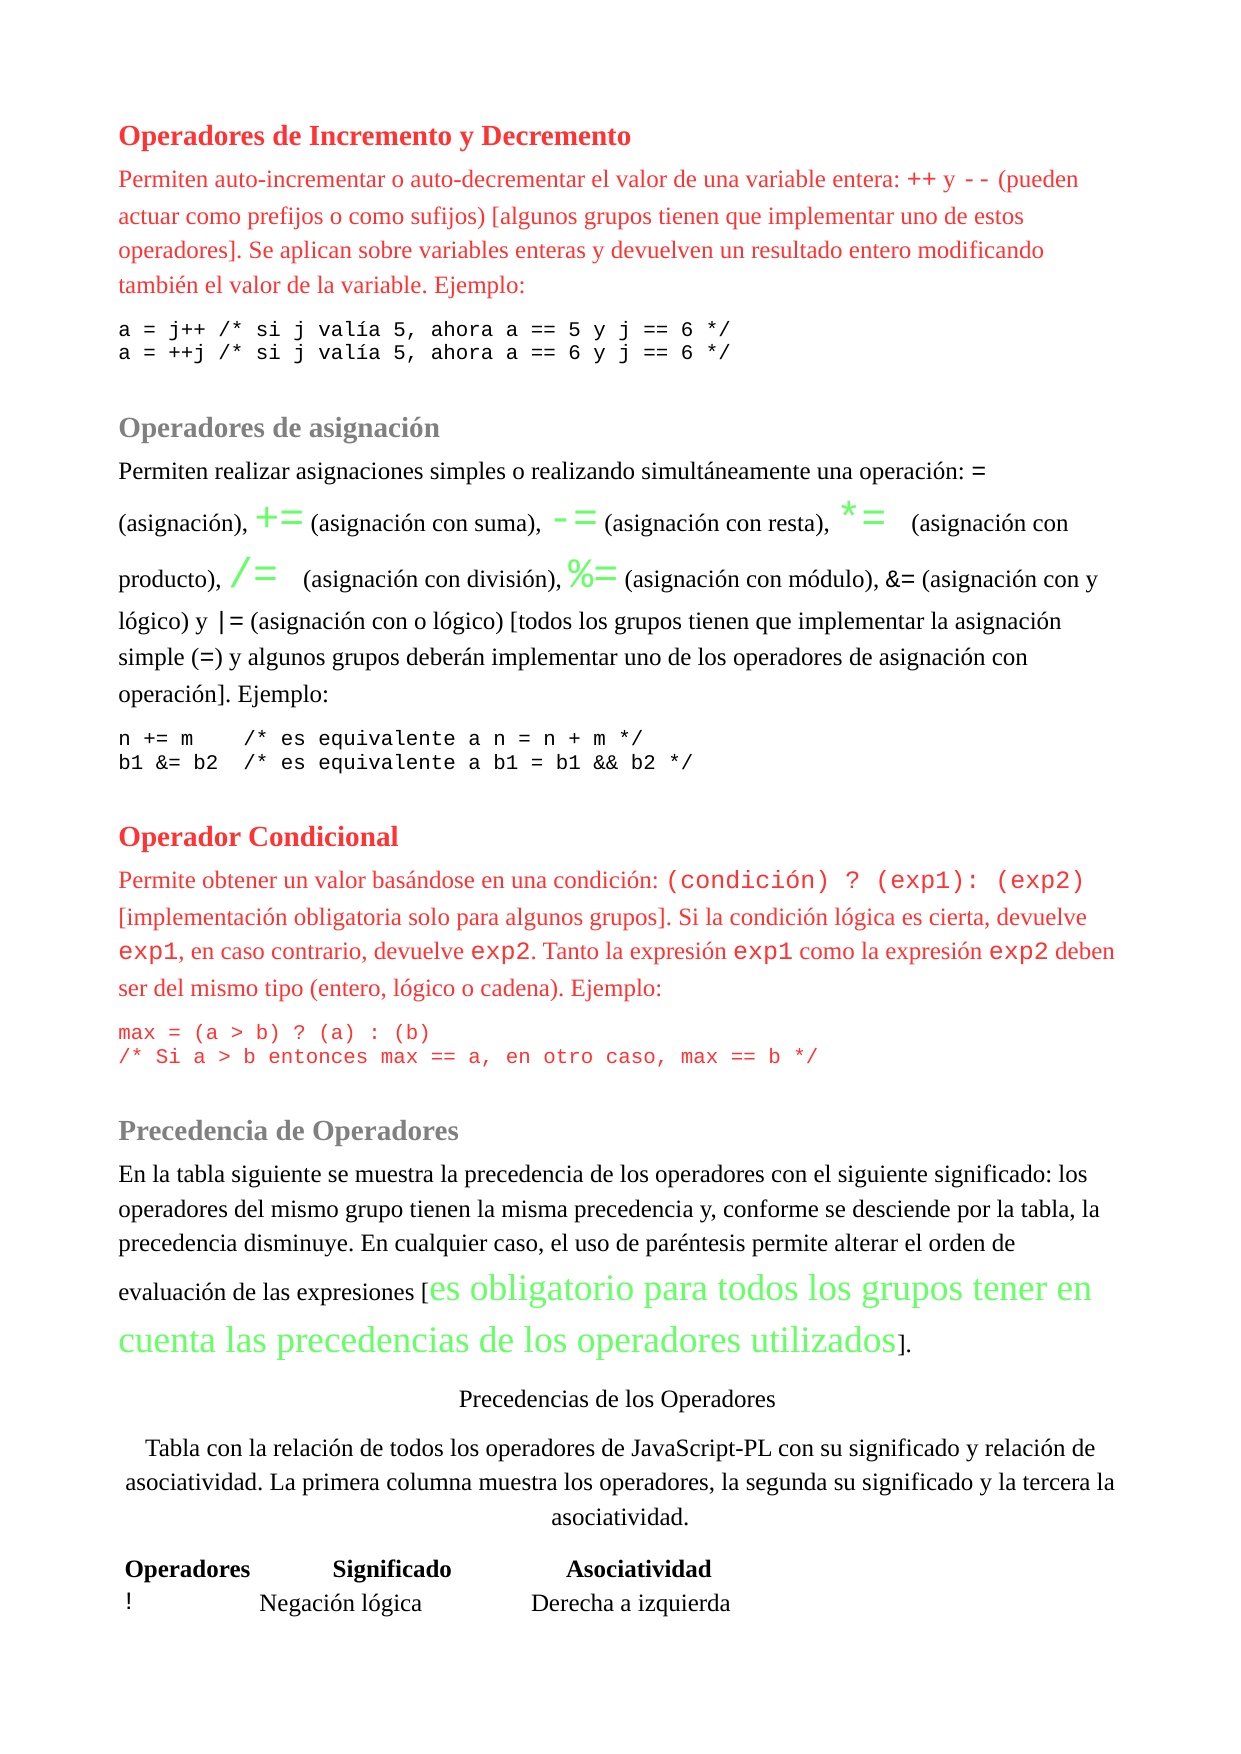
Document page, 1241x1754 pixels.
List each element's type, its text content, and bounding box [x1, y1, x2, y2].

text a = ++j /* si j valía 5, ahora a == 6 y j == 6 */ [118, 342, 1122, 366]
text max = (a > b) ? (a) : (b) [118, 1022, 1122, 1046]
table_cell ! [118, 1585, 256, 1620]
table_header Asociatividad [528, 1551, 749, 1585]
text n += m /* es equivalente a n = n + m */ [118, 728, 1122, 752]
subtitle Operador Condicional [118, 819, 1122, 853]
table_cell Derecha a izquierda [528, 1585, 749, 1620]
text a = j++ /* si j valía 5, ahora a == 5 y j == 6 */ [118, 319, 1122, 342]
text Precedencias de los Operadores [118, 1384, 1122, 1412]
text Permite obtener un valor basándose en una condición: (condición) ? (exp1): (exp2) [implementación obligatoria solo para algunos grupos]. Si la condición lógica es cierta, devuelve exp1, en caso contrario, devuelve exp2. Tanto la expresión exp1 como la expresión exp2 deben ser del mismo tipo (entero, lógico o cadena). Ejemplo: [118, 865, 1122, 1002]
text Permiten realizar asignaciones simples o realizando simultáneamente una operación: = (asignación), += (asignación con suma), -= (asignación con resta), *= (asignación con producto), /= (asignación con división), %= (asignación con módulo), &= (asignación con y lógico) y |= (asignación con o lógico) [todos los grupos tienen que implementar la asignación simple (=) y algunos grupos deberán implementar uno de los operadores de asignación con operación]. Ejemplo: [118, 456, 1122, 708]
table_header Operadores [118, 1551, 256, 1585]
subtitle Precedencia de Operadores [118, 1113, 1122, 1147]
table_cell Negación lógica [256, 1585, 528, 1620]
text Tabla con la relación de todos los operadores de JavaScript-PL con su significado y relación de asociatividad. La primera columna muestra los operadores, la segunda su significado y la tercera la asociatividad. [118, 1433, 1122, 1530]
text Permiten auto-incrementar o auto-decrementar el valor de una variable entera: ++ y -- (pueden actuar como prefijos o como sufijos) [algunos grupos tienen que implementar uno de estos operadores]. Se aplican sobre variables enteras y devuelven un resultado entero modificando también el valor de la variable. Ejemplo: [118, 164, 1122, 298]
text b1 &= b2 /* es equivalente a b1 = b1 && b2 */ [118, 752, 1122, 775]
text En la tabla siguiente se muestra la precedencia de los operadores con el siguiente significado: los operadores del mismo grupo tienen la misma precedencia y, conforme se desciende por la tabla, la precedencia disminuye. En cualquier caso, el uso de paréntesis permite alterar el orden de evaluación de las expresiones [es obligatorio para todos los grupos tener en cuenta las precedencias de los operadores utilizados]. [118, 1159, 1122, 1361]
subtitle Operadores de Incremento y Decremento [118, 118, 1122, 152]
table_header Significado [256, 1551, 528, 1585]
subtitle Operadores de asignación [118, 410, 1122, 444]
text /* Si a > b entonces max == a, en otro caso, max == b */ [118, 1046, 1122, 1069]
